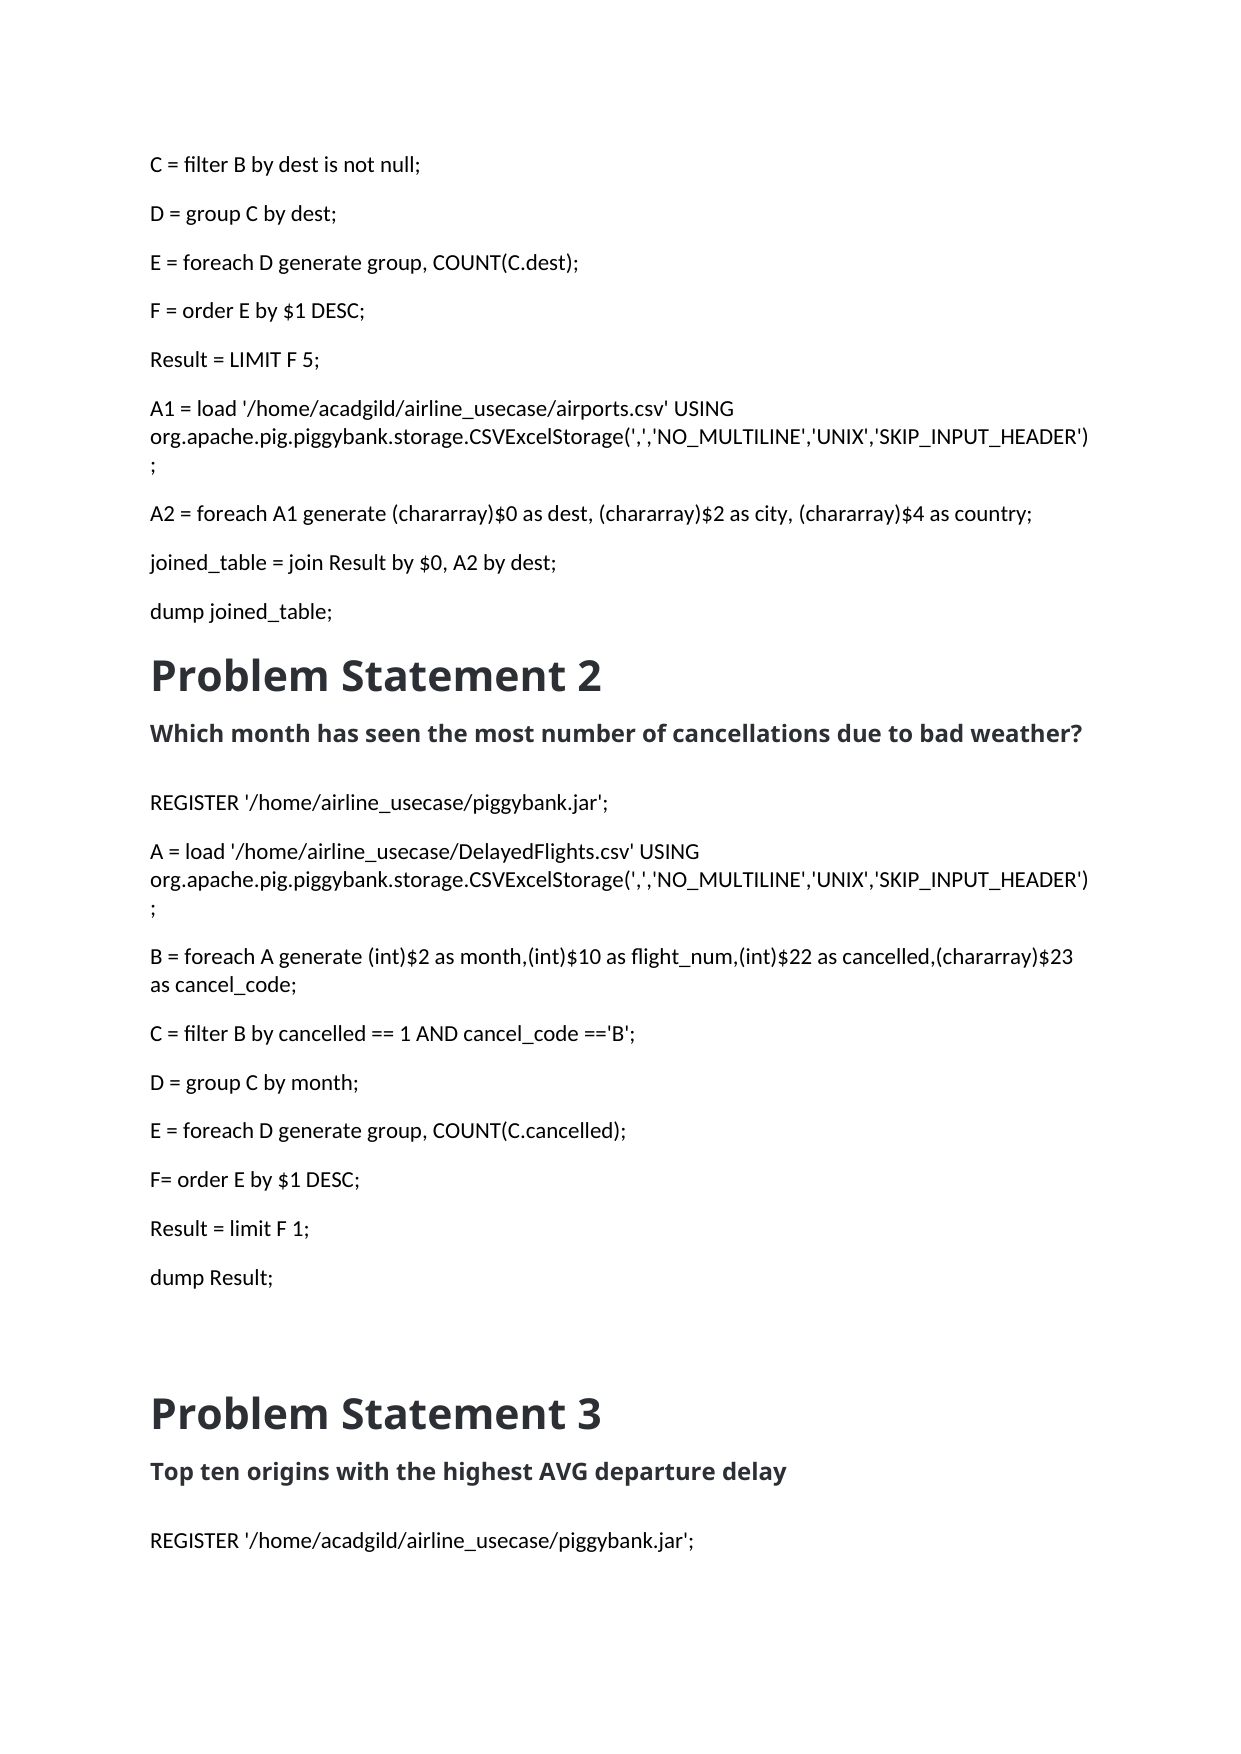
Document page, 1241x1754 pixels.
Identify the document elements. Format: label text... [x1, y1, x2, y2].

text C = filter B by cancelled == 1 AND cancel_code =='B'; [150, 1019, 1090, 1047]
subtitle Problem Statement 3 [150, 1383, 1090, 1442]
text Which month has seen the most number of cancellations due to bad weather? [150, 716, 1090, 749]
text F= order E by $1 DESC; [150, 1165, 1090, 1193]
text joined_table = join Result by $0, A2 by dest; [150, 548, 1090, 576]
text E = foreach D generate group, COUNT(C.cancelled); [150, 1116, 1090, 1144]
text Top ten origins with the highest AVG departure delay [150, 1454, 1090, 1487]
text A1 = load '/home/acadgild/airline_usecase/airports.csv' USING org.apache.pig.piggybank.storage.CSVExcelStorage(',','NO_MULTILINE','UNIX','SKIP_INPUT_HEADER'); [150, 394, 1090, 478]
text dump joined_table; [150, 597, 1090, 625]
text dump Result; [150, 1263, 1090, 1291]
text B = foreach A generate (int)$2 as month,(int)$10 as flight_num,(int)$22 as cancelled,(chararray)$23 as cancel_code; [150, 942, 1090, 998]
text Result = LIMIT F 5; [150, 345, 1090, 373]
text REGISTER '/home/airline_usecase/piggybank.jar'; [150, 788, 1090, 816]
text REGISTER '/home/acadgild/airline_usecase/piggybank.jar'; [150, 1526, 1090, 1554]
text Result = limit F 1; [150, 1214, 1090, 1242]
text F = order E by $1 DESC; [150, 297, 1090, 324]
text C = filter B by dest is not null; [150, 150, 1090, 178]
text A = load '/home/airline_usecase/DelayedFlights.csv' USING org.apache.pig.piggybank.storage.CSVExcelStorage(',','NO_MULTILINE','UNIX','SKIP_INPUT_HEADER'); [150, 837, 1090, 921]
text A2 = foreach A1 generate (chararray)$0 as dest, (chararray)$2 as city, (chararray)$4 as country; [150, 499, 1090, 527]
subtitle Problem Statement 2 [150, 646, 1090, 704]
text D = group C by month; [150, 1068, 1090, 1096]
text D = group C by dest; [150, 199, 1090, 227]
text E = foreach D generate group, COUNT(C.dest); [150, 248, 1090, 276]
